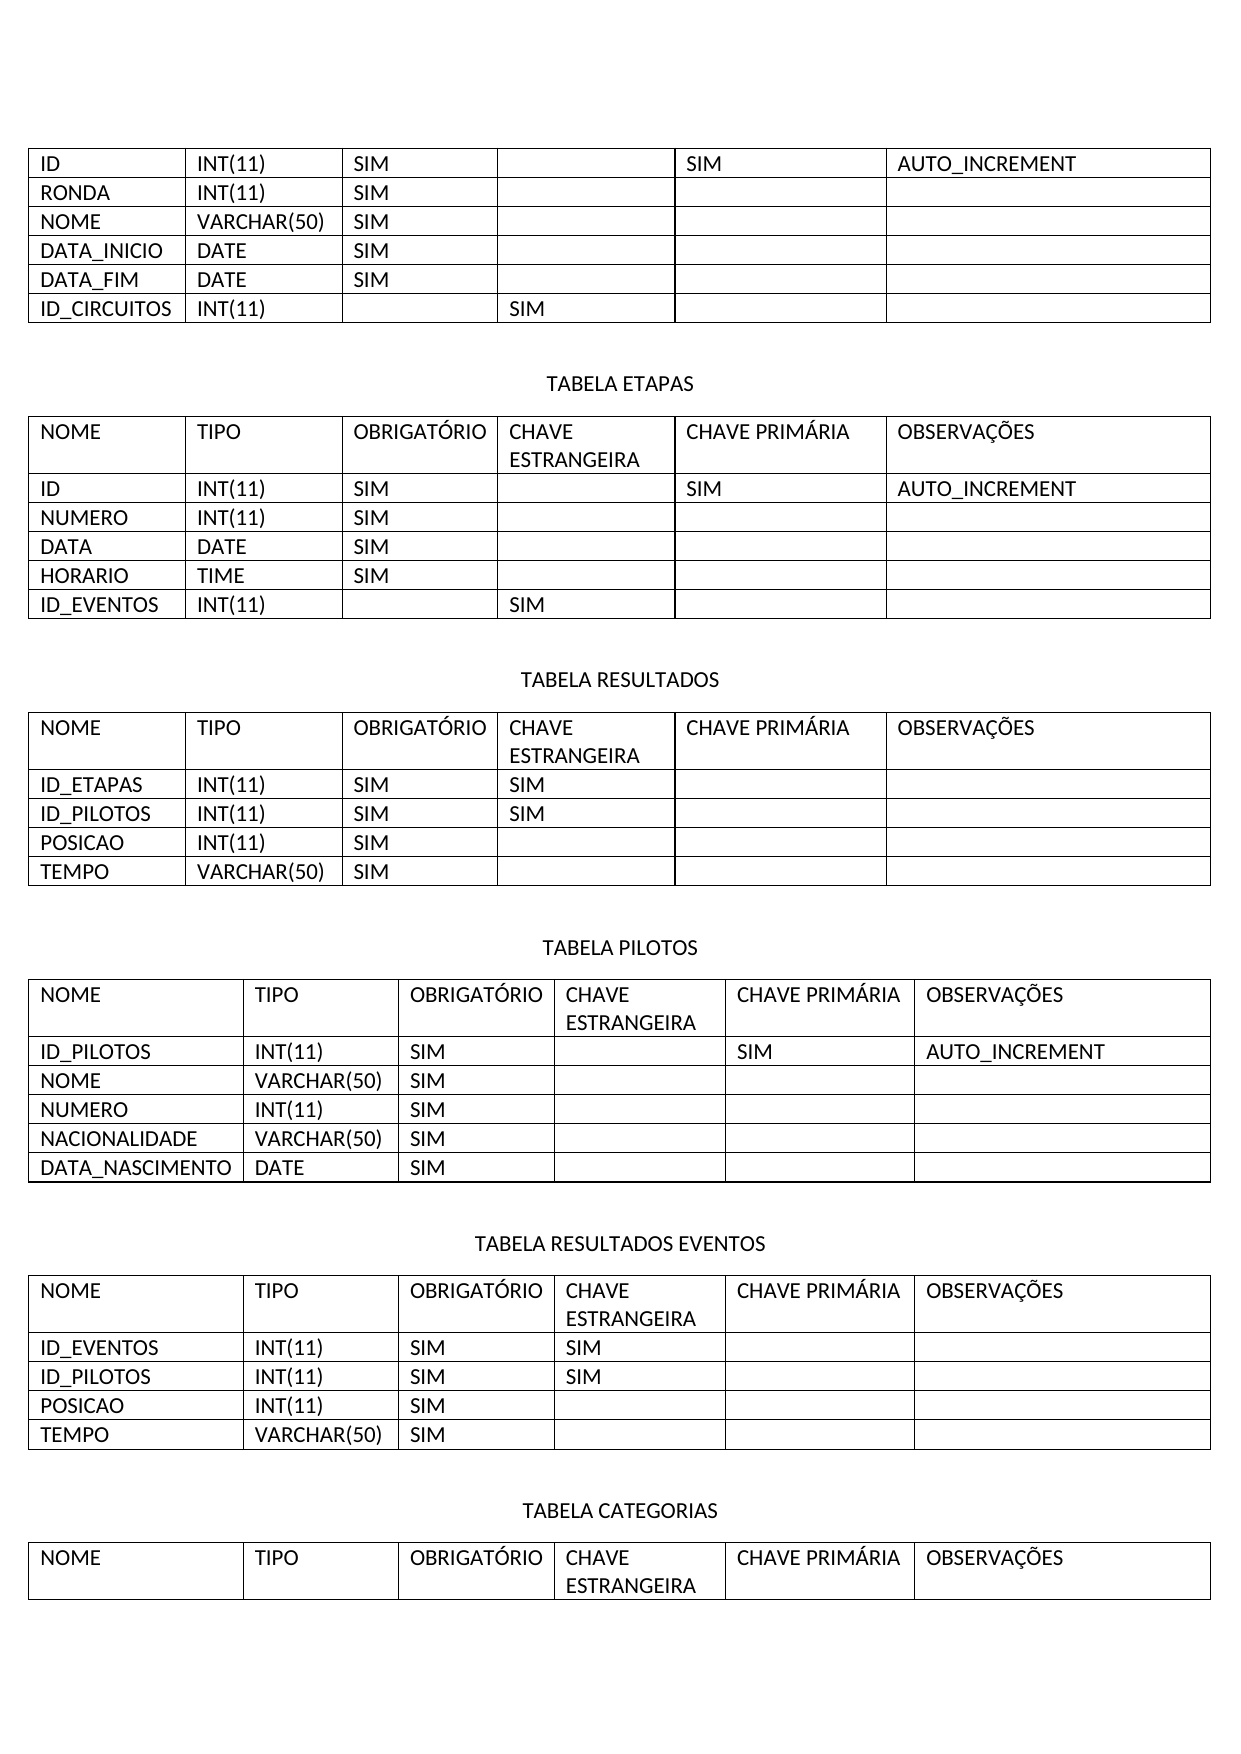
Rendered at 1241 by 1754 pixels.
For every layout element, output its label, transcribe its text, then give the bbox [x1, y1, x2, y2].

table_cell [676, 828, 886, 856]
table_cell [887, 503, 1210, 531]
table_header CHAVE PRIMÁRIA [726, 1276, 914, 1332]
table_cell SIM [399, 1095, 554, 1123]
table_cell INT(11) [244, 1391, 398, 1419]
table_cell [498, 532, 674, 560]
table_header TIPO [186, 713, 342, 769]
table_cell SIM [343, 799, 497, 827]
table_header NOME [29, 417, 185, 473]
table_cell AUTO_INCREMENT [887, 474, 1210, 502]
table_header OBRIGATÓRIO [399, 980, 554, 1036]
table_cell SIM [498, 799, 674, 827]
table_cell [555, 1124, 725, 1152]
table_cell [676, 178, 886, 206]
table_cell DATA [29, 532, 185, 560]
table_cell [915, 1153, 1210, 1181]
table_cell DATE [186, 265, 342, 293]
table_cell [676, 236, 886, 264]
table_cell TEMPO [29, 857, 185, 885]
table_cell SIM [343, 236, 497, 264]
table_header NOME [29, 1543, 243, 1599]
table_cell AUTO_INCREMENT [915, 1037, 1210, 1065]
table_header CHAVE PRIMÁRIA [726, 980, 914, 1036]
table_cell VARCHAR(50) [244, 1124, 398, 1152]
table_cell [676, 294, 886, 322]
table_cell AUTO_INCREMENT [887, 149, 1210, 177]
table_cell SIM [343, 207, 497, 235]
table_cell [726, 1124, 914, 1152]
table_cell INT(11) [186, 828, 342, 856]
table_cell [726, 1333, 914, 1361]
table_cell INT(11) [244, 1362, 398, 1390]
table_cell SIM [399, 1066, 554, 1094]
table_cell INT(11) [186, 474, 342, 502]
table_cell [726, 1066, 914, 1094]
table_cell SIM [399, 1362, 554, 1390]
table_header OBRIGATÓRIO [399, 1276, 554, 1332]
table_header CHAVE ESTRANGEIRA [498, 713, 674, 769]
table_cell ID_PILOTOS [29, 1037, 243, 1065]
table_cell [498, 178, 674, 206]
table_cell SIM [343, 149, 497, 177]
table_cell [498, 561, 674, 589]
table_cell SIM [498, 294, 674, 322]
table_cell SIM [498, 590, 674, 618]
table_cell [676, 590, 886, 618]
table_cell [726, 1420, 914, 1448]
table_cell VARCHAR(50) [244, 1420, 398, 1448]
table_header CHAVE PRIMÁRIA [726, 1543, 914, 1599]
table_cell SIM [343, 265, 497, 293]
table_cell RONDA [29, 178, 185, 206]
table_header OBSERVAÇÕES [915, 980, 1210, 1036]
table_cell INT(11) [186, 178, 342, 206]
table_cell [887, 799, 1210, 827]
table_cell SIM [343, 770, 497, 798]
table_header OBRIGATÓRIO [399, 1543, 554, 1599]
table_header OBRIGATÓRIO [343, 713, 497, 769]
table_header CHAVE ESTRANGEIRA [555, 1276, 725, 1332]
text TABELA ETAPAS [177, 369, 1063, 397]
table_cell [887, 770, 1210, 798]
table_cell SIM [343, 857, 497, 885]
table_cell INT(11) [186, 294, 342, 322]
table_cell [555, 1153, 725, 1181]
table_header OBSERVAÇÕES [887, 713, 1210, 769]
table_cell [555, 1037, 725, 1065]
table_header NOME [29, 1276, 243, 1332]
table_cell [887, 236, 1210, 264]
table_cell SIM [399, 1124, 554, 1152]
table_cell NUMERO [29, 1095, 243, 1123]
table_cell [676, 503, 886, 531]
table_cell [498, 265, 674, 293]
table_cell [676, 207, 886, 235]
table_header TIPO [186, 417, 342, 473]
table_cell ID_CIRCUITOS [29, 294, 185, 322]
table_cell NOME [29, 1066, 243, 1094]
table_cell [498, 236, 674, 264]
table_header CHAVE PRIMÁRIA [676, 713, 886, 769]
table_cell [887, 857, 1210, 885]
table_cell [726, 1362, 914, 1390]
table_cell [726, 1391, 914, 1419]
table_cell [726, 1095, 914, 1123]
table_cell [498, 857, 674, 885]
table_header TIPO [244, 980, 398, 1036]
table_cell [887, 590, 1210, 618]
table_cell [915, 1362, 1210, 1390]
table_cell TIME [186, 561, 342, 589]
table_cell [726, 1153, 914, 1181]
table_cell DATE [186, 236, 342, 264]
table_cell [887, 207, 1210, 235]
table_cell NOME [29, 207, 185, 235]
table_cell SIM [343, 503, 497, 531]
table_cell SIM [676, 474, 886, 502]
text TABELA PILOTOS [177, 933, 1063, 961]
table_cell INT(11) [186, 503, 342, 531]
table_cell [915, 1420, 1210, 1448]
table_cell TEMPO [29, 1420, 243, 1448]
table_cell ID_PILOTOS [29, 1362, 243, 1390]
table_cell VARCHAR(50) [244, 1066, 398, 1094]
table_cell ID_EVENTOS [29, 590, 185, 618]
table_cell POSICAO [29, 1391, 243, 1419]
table_cell [555, 1095, 725, 1123]
table_cell [498, 503, 674, 531]
table_cell NUMERO [29, 503, 185, 531]
table_cell SIM [399, 1333, 554, 1361]
table_header CHAVE ESTRANGEIRA [498, 417, 674, 473]
table_cell VARCHAR(50) [186, 207, 342, 235]
table_cell ID [29, 474, 185, 502]
table_cell [676, 799, 886, 827]
table_cell [498, 474, 674, 502]
table_cell SIM [726, 1037, 914, 1065]
table_header OBRIGATÓRIO [343, 417, 497, 473]
table_cell [555, 1420, 725, 1448]
table_cell [915, 1124, 1210, 1152]
table_cell [887, 265, 1210, 293]
table_header NOME [29, 980, 243, 1036]
table_cell [343, 294, 497, 322]
text TABELA RESULTADOS EVENTOS [177, 1229, 1063, 1257]
table_cell SIM [676, 149, 886, 177]
table_cell [676, 857, 886, 885]
table_cell INT(11) [244, 1095, 398, 1123]
table_header CHAVE ESTRANGEIRA [555, 1543, 725, 1599]
table_header OBSERVAÇÕES [915, 1276, 1210, 1332]
text TABELA RESULTADOS [177, 666, 1063, 693]
table_cell ID [29, 149, 185, 177]
table_cell NACIONALIDADE [29, 1124, 243, 1152]
table_cell SIM [343, 474, 497, 502]
table_cell [887, 828, 1210, 856]
table_cell [498, 149, 674, 177]
table_header TIPO [244, 1543, 398, 1599]
table_header OBSERVAÇÕES [887, 417, 1210, 473]
table_cell ID_PILOTOS [29, 799, 185, 827]
table_cell ID_EVENTOS [29, 1333, 243, 1361]
table_cell INT(11) [186, 799, 342, 827]
table_cell POSICAO [29, 828, 185, 856]
table_cell DATA_NASCIMENTO [29, 1153, 243, 1181]
table_header CHAVE PRIMÁRIA [676, 417, 886, 473]
table_cell SIM [555, 1333, 725, 1361]
table_cell SIM [399, 1037, 554, 1065]
table_header OBSERVAÇÕES [915, 1543, 1210, 1599]
table_cell [555, 1066, 725, 1094]
table_cell VARCHAR(50) [186, 857, 342, 885]
table_header TIPO [244, 1276, 398, 1332]
table_cell [887, 178, 1210, 206]
table_cell [676, 561, 886, 589]
table_cell [915, 1066, 1210, 1094]
table_cell [915, 1391, 1210, 1419]
table_cell INT(11) [186, 149, 342, 177]
table_cell HORARIO [29, 561, 185, 589]
table_cell INT(11) [244, 1333, 398, 1361]
table_cell [676, 265, 886, 293]
table_cell SIM [399, 1420, 554, 1448]
table_header CHAVE ESTRANGEIRA [555, 980, 725, 1036]
table_cell DATE [186, 532, 342, 560]
text TABELA CATEGORIAS [177, 1496, 1063, 1524]
table_cell SIM [343, 828, 497, 856]
table_cell SIM [343, 561, 497, 589]
table_cell SIM [399, 1153, 554, 1181]
table_cell INT(11) [186, 770, 342, 798]
table_header NOME [29, 713, 185, 769]
table_cell SIM [343, 532, 497, 560]
table_cell [887, 561, 1210, 589]
table_cell SIM [555, 1362, 725, 1390]
table_cell [343, 590, 497, 618]
table_cell [887, 532, 1210, 560]
table_cell ID_ETAPAS [29, 770, 185, 798]
table_cell [498, 207, 674, 235]
table_cell [676, 770, 886, 798]
table_cell INT(11) [186, 590, 342, 618]
table_cell DATE [244, 1153, 398, 1181]
table_cell [498, 828, 674, 856]
table_cell DATA_INICIO [29, 236, 185, 264]
table_cell DATA_FIM [29, 265, 185, 293]
table_cell SIM [498, 770, 674, 798]
table_cell [915, 1333, 1210, 1361]
table_cell SIM [399, 1391, 554, 1419]
table_cell [555, 1391, 725, 1419]
table_cell [887, 294, 1210, 322]
table_cell INT(11) [244, 1037, 398, 1065]
table_cell [676, 532, 886, 560]
table_cell SIM [343, 178, 497, 206]
table_cell [915, 1095, 1210, 1123]
